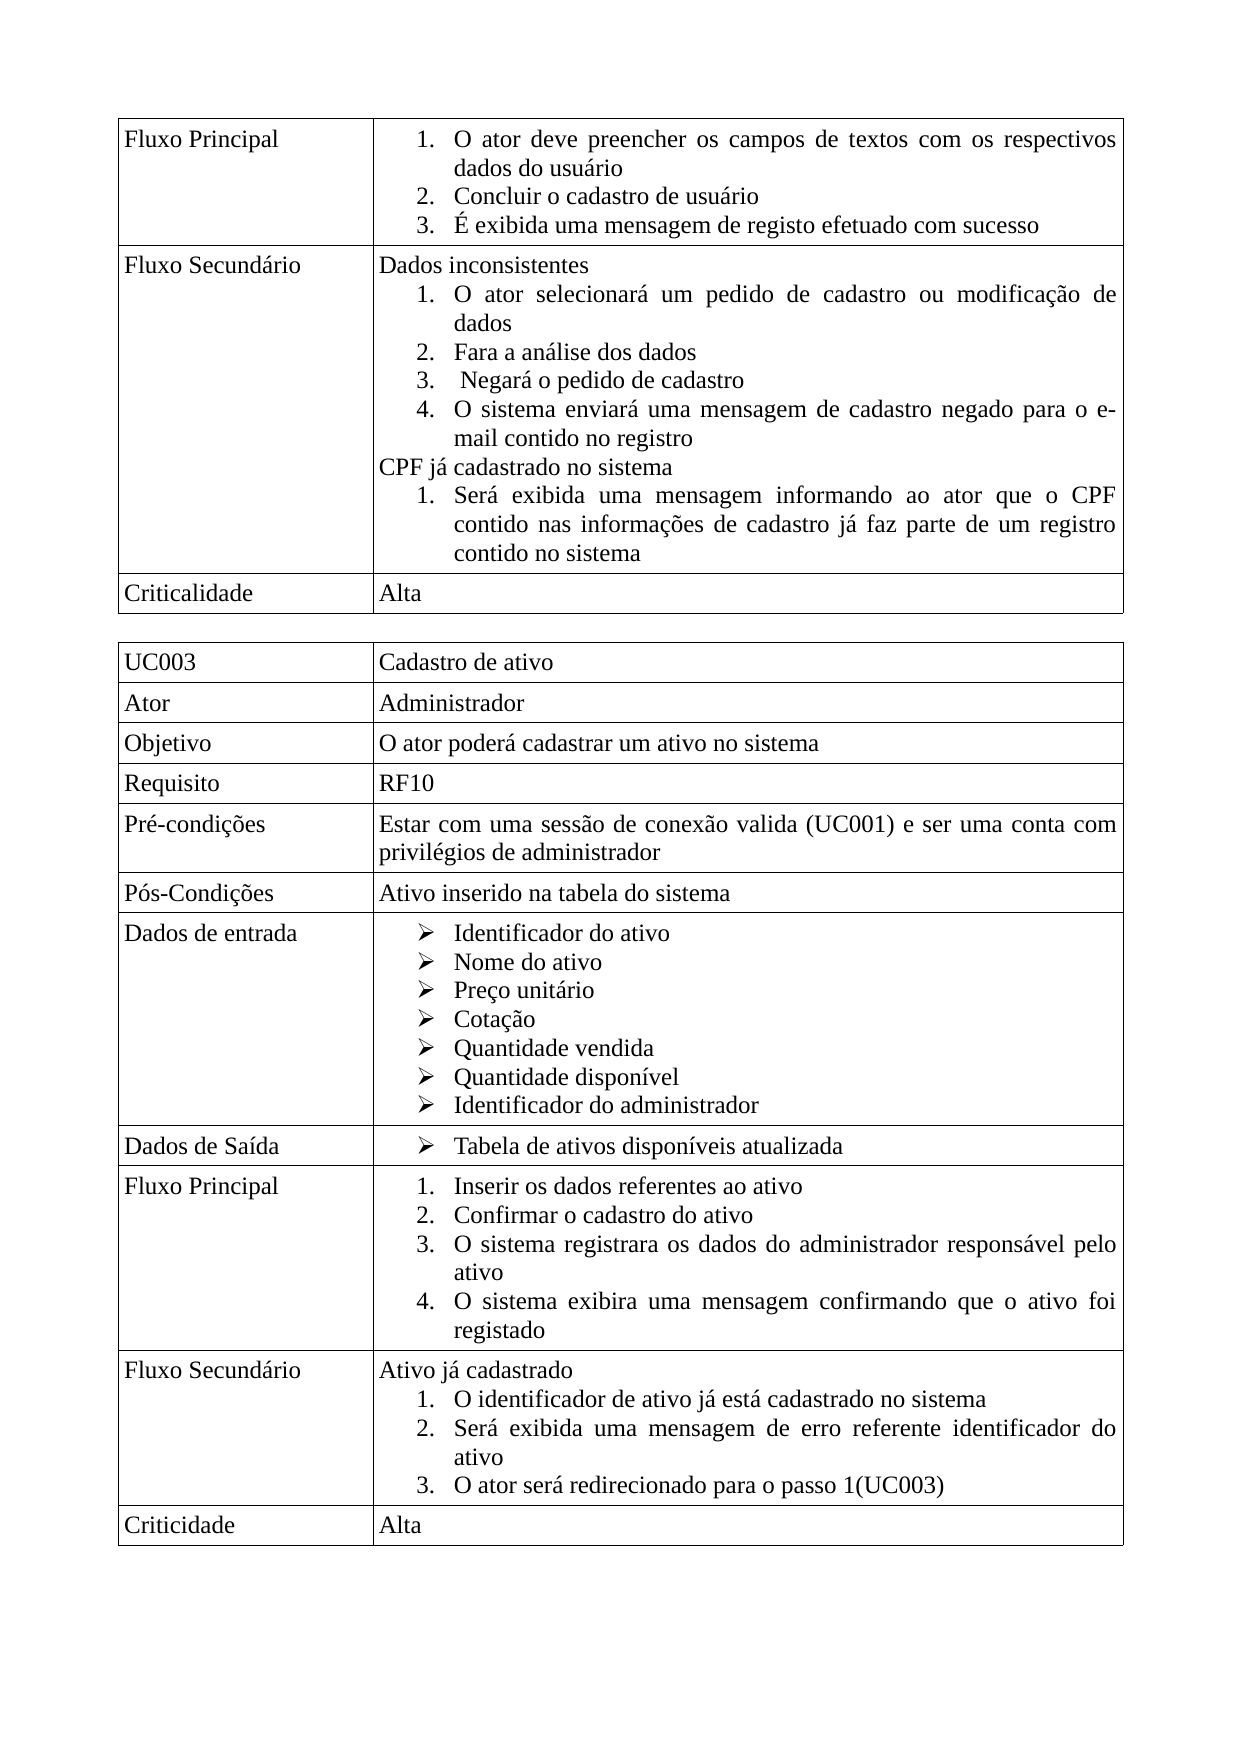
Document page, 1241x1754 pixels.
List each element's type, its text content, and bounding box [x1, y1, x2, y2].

table_header Cadastro de ativo [374, 643, 1123, 682]
table_cell Pré-condições [119, 804, 373, 872]
table_cell Fluxo Secundário [119, 1351, 373, 1505]
table_cell Pós-Condições [119, 873, 373, 912]
table_cell Tabela de ativos disponíveis atualizada [374, 1126, 1123, 1165]
table_cell Alta [374, 574, 1123, 613]
table_cell Criticalidade [119, 574, 373, 613]
table_cell Criticidade [119, 1506, 373, 1545]
table_cell O ator poderá cadastrar um ativo no sistema [374, 723, 1123, 763]
table_cell Fluxo Principal [119, 119, 373, 245]
table_cell RF10 [374, 764, 1123, 803]
table_cell Fluxo Principal [119, 1166, 373, 1349]
table_cell Estar com uma sessão de conexão valida (UC001) e ser uma conta com privilégios de administrador [374, 804, 1123, 872]
table_cell Dados inconsistentes O ator selecionará um pedido de cadastro ou modificação de dados Fara a análise dos dados Negará o pedido de cadastro O sistema enviará uma mensagem de cadastro negado para o e-mail contido no registro CPF já cadastrado no sistema Será exibida uma mensagem informando ao ator que o CPF contido nas informações de cadastro já faz parte de um registro contido no sistema [374, 246, 1123, 572]
table_cell Requisito [119, 764, 373, 803]
table_cell Objetivo [119, 723, 373, 763]
table_cell Ativo inserido na tabela do sistema [374, 873, 1123, 912]
table_header UC003 [119, 643, 373, 682]
table_cell Identificador do ativo Nome do ativo Preço unitário Cotação Quantidade vendida Quantidade disponível Identificador do administrador [374, 913, 1123, 1125]
table_cell Administrador [374, 683, 1123, 722]
table_cell Ativo já cadastrado O identificador de ativo já está cadastrado no sistema Será exibida uma mensagem de erro referente identificador do ativo O ator será redirecionado para o passo 1(UC003) [374, 1351, 1123, 1505]
table_cell Fluxo Secundário [119, 246, 373, 572]
table_cell Inserir os dados referentes ao ativo Confirmar o cadastro do ativo O sistema registrara os dados do administrador responsável pelo ativo O sistema exibira uma mensagem confirmando que o ativo foi registado [374, 1166, 1123, 1349]
table_cell Dados de entrada [119, 913, 373, 1125]
table_cell O ator deve preencher os campos de textos com os respectivos dados do usuário Concluir o cadastro de usuário É exibida uma mensagem de registo efetuado com sucesso [374, 119, 1123, 245]
table_cell Alta [374, 1506, 1123, 1545]
table_cell Dados de Saída [119, 1126, 373, 1165]
table_cell Ator [119, 683, 373, 722]
